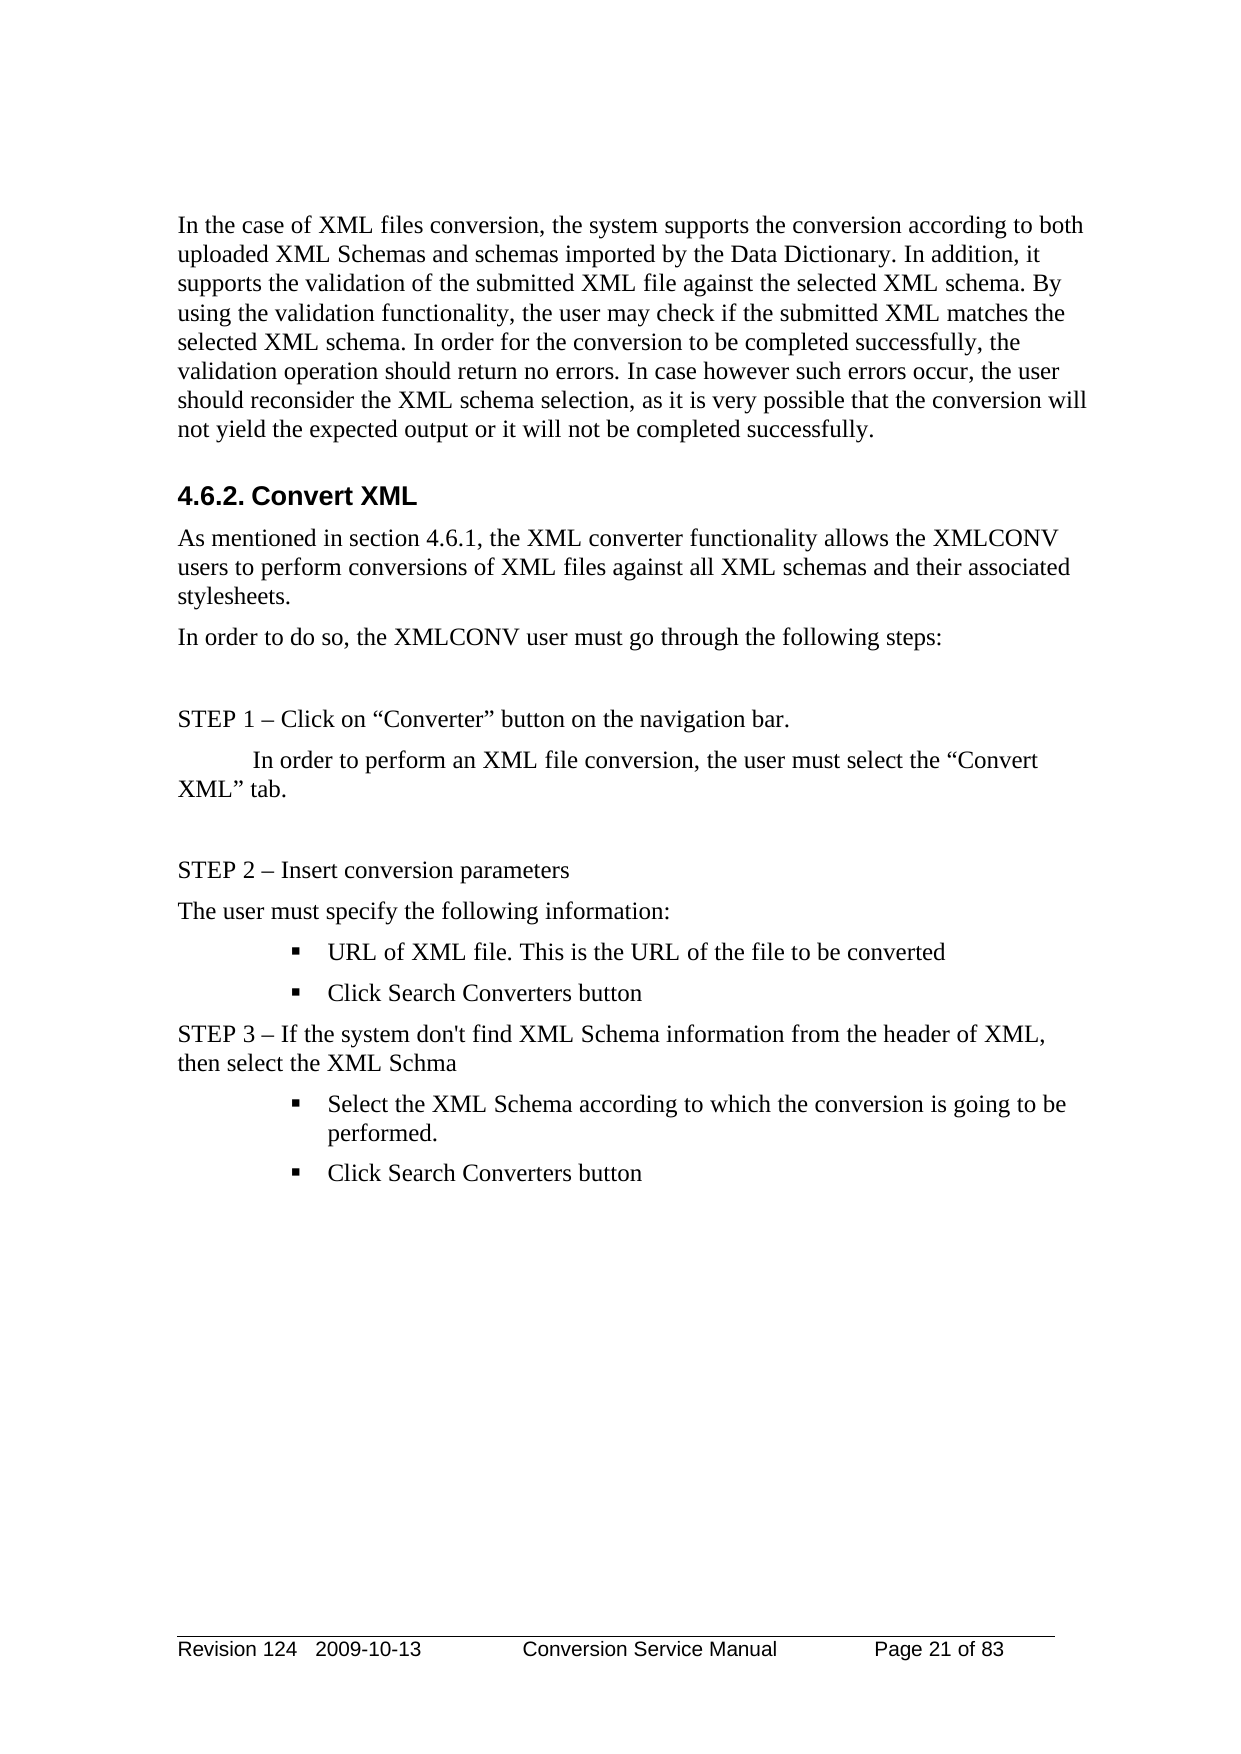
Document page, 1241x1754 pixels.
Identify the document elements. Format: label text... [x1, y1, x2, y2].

text As mentioned in section 4.6.1, the XML converter functionality allows the XMLCONV users to perform conversions of XML files against all XML schemas and their associated stylesheets. [177, 523, 1092, 610]
subtitle Convert XML [177, 479, 1092, 511]
list Click Search Converters button [290, 978, 1092, 1007]
list Select the XML Schema according to which the conversion is going to be performed. [290, 1088, 1092, 1147]
text In the case of XML files conversion, the system supports the conversion according to both uploaded XML Schemas and schemas imported by the Data Dictionary. In addition, it supports the validation of the submitted XML file against the selected XML schema. By using the validation functionality, the user may check if the submitted XML matches the selected XML schema. In order for the conversion to be completed successfully, the validation operation should return no errors. In case however such errors occur, the user should reconsider the XML schema selection, as it is very possible that the conversion will not yield the expected output or it will not be completed successfully. [177, 210, 1092, 443]
text The user must specify the following information: [177, 896, 1092, 925]
text In order to perform an XML file conversion, the user must select the “Convert XML” tab. [177, 744, 1092, 803]
list Click Search Converters button [290, 1158, 1092, 1187]
text STEP 3 – If the system don't find XML Schema information from the header of XML, then select the XML Schma [177, 1018, 1092, 1077]
text STEP 1 – Click on “Converter” button on the navigation bar. [177, 704, 1092, 733]
text STEP 2 – Insert conversion parameters [177, 855, 1092, 884]
list URL of XML file. This is the URL of the file to be converted [290, 937, 1092, 966]
text In order to do so, the XMLCONV user must go through the following steps: [177, 622, 1092, 651]
